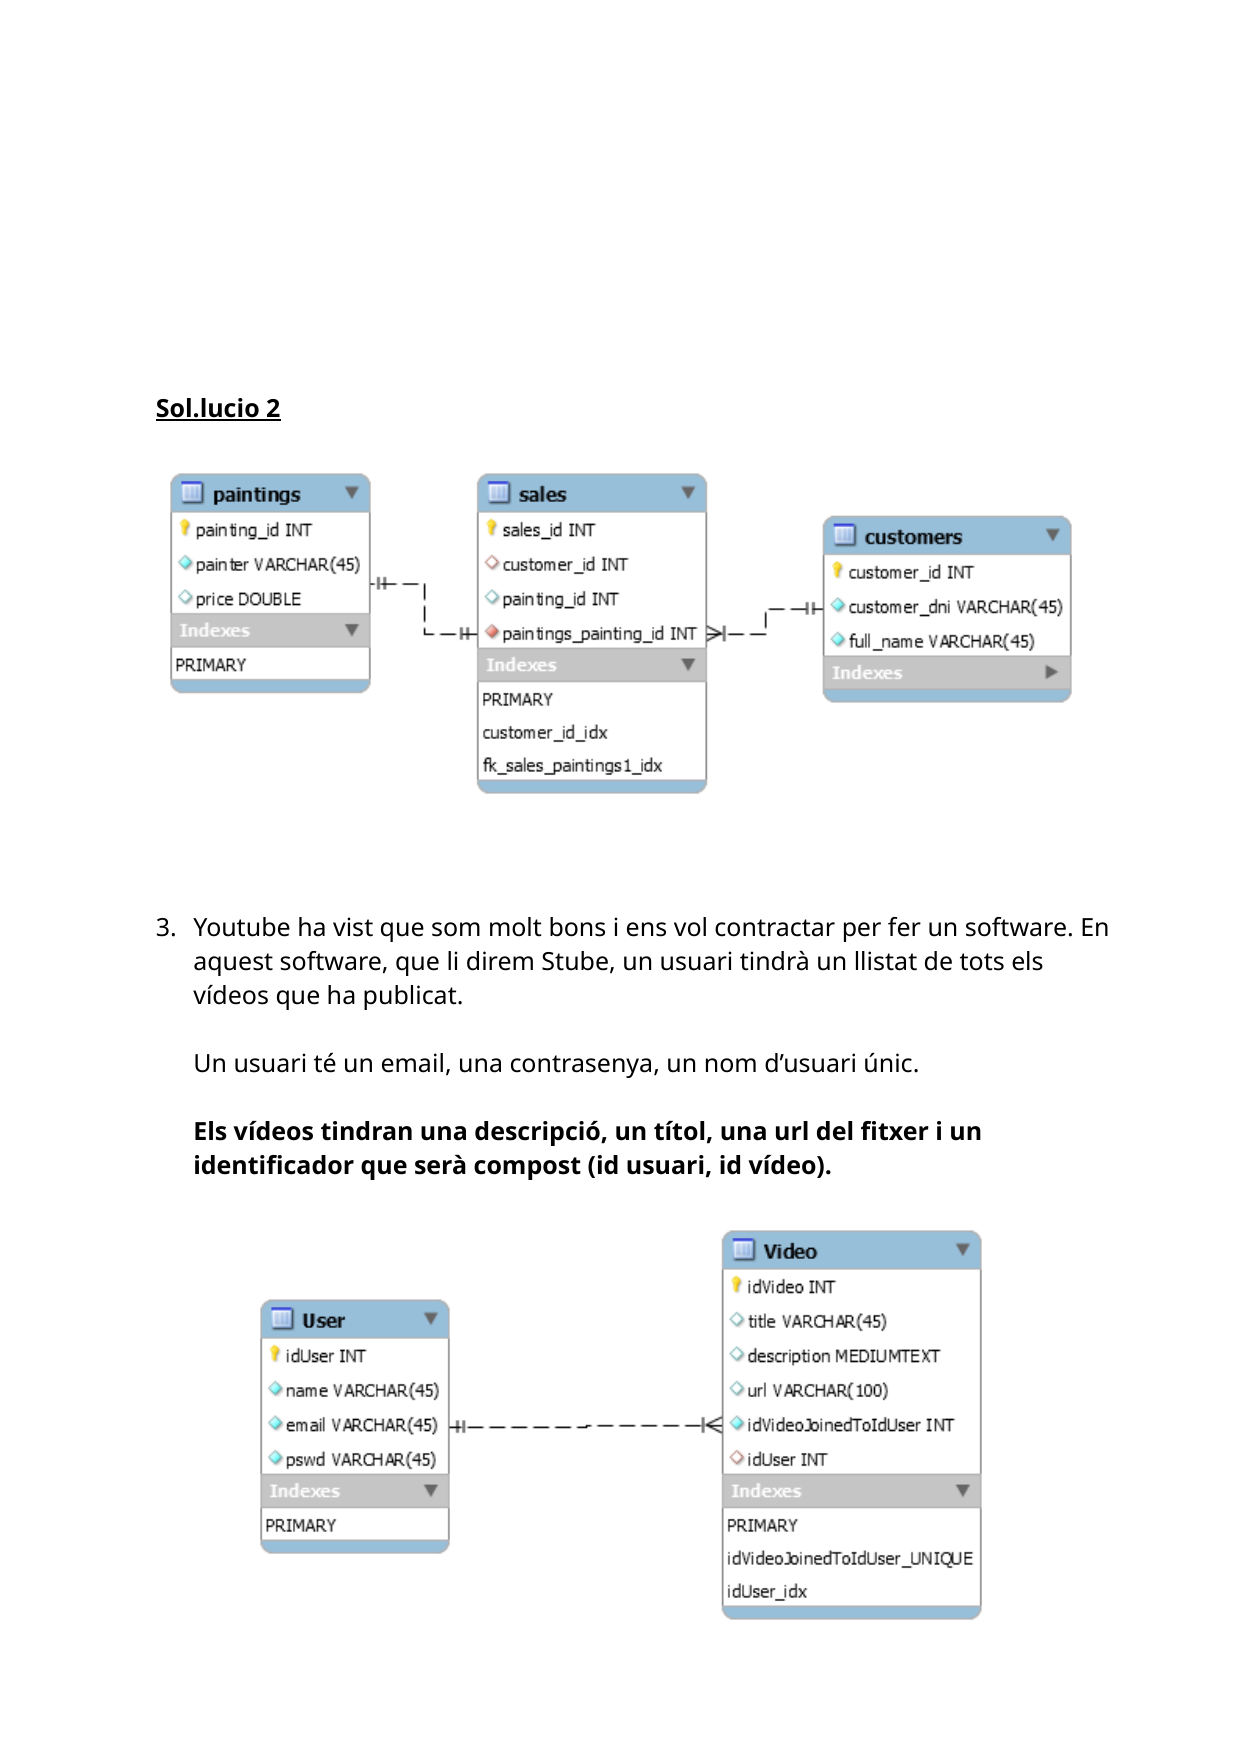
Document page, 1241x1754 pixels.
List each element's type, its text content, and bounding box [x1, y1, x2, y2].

picture [155, 458, 1085, 808]
text Els vídeos tindran una descripció, un títol, una url del fitxer i un identificador que serà compost (id usuari, id vídeo). [193, 1114, 1122, 1182]
picture [245, 1216, 995, 1634]
text Un usuari té un email, una contrasenya, un nom d’usuari únic. [193, 1046, 1122, 1080]
list Youtube ha vist que som molt bons i ens vol contractar per fer un software. En aquest software, que li direm Stube, un usuari tindrà un llistat de tots els vídeos que ha publicat. [156, 909, 1122, 1012]
text Sol.lucio 2 [156, 391, 1122, 425]
